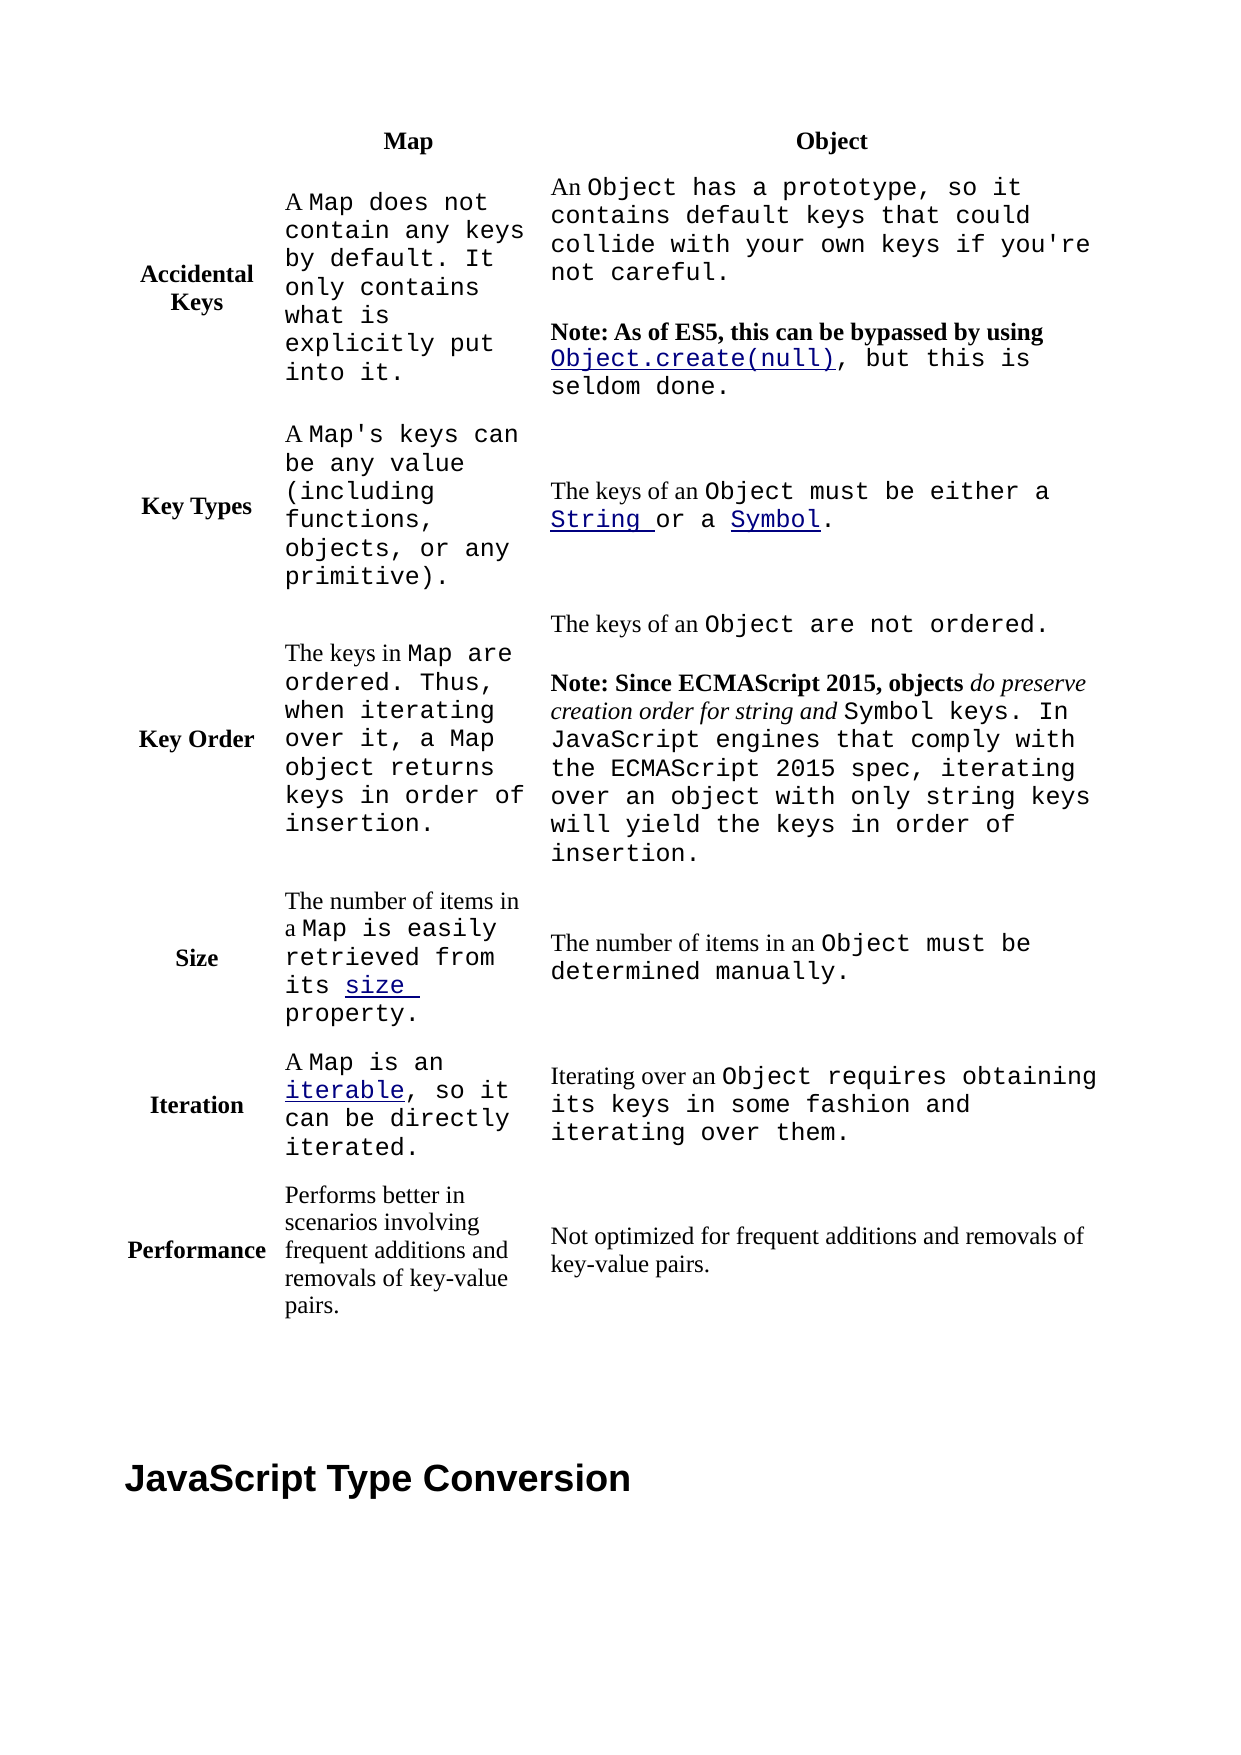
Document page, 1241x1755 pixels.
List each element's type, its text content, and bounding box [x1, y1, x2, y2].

table_cell Key Types [118, 411, 275, 601]
table_cell Size [118, 878, 275, 1038]
table_cell Not optimized for frequent additions and removals of key-value pairs. [541, 1172, 1122, 1328]
subtitle JavaScript Type Conversion [118, 1450, 1122, 1499]
table_cell A Map does not contain any keys by default. It only contains what is explicitly put into it. [275, 164, 541, 411]
table_cell Accidental Keys [118, 164, 275, 411]
table_cell The keys of an Object must be either a String or a Symbol. [541, 411, 1122, 601]
table_cell A Map is an iterable, so it can be directly iterated. [275, 1039, 541, 1172]
table_cell An Object has a prototype, so it contains default keys that could collide with your own keys if you're not careful. Note: As of ES5, this can be bypassed by using Object.create(null), but this is seldom done. [541, 164, 1122, 411]
table_cell The number of items in a Map is easily retrieved from its size property. [275, 878, 541, 1038]
table_header [118, 118, 275, 164]
table_cell The number of items in an Object must be determined manually. [541, 878, 1122, 1038]
table_cell Performs better in scenarios involving frequent additions and removals of key-value pairs. [275, 1172, 541, 1328]
table_cell The keys of an Object are not ordered. Note: Since ECMAScript 2015, objects do preserve creation order for string and Symbol keys. In JavaScript engines that comply with the ECMAScript 2015 spec, iterating over an object with only string keys will yield the keys in order of insertion. [541, 601, 1122, 878]
table_cell Key Order [118, 601, 275, 878]
table_cell Iteration [118, 1039, 275, 1172]
table_cell Iterating over an Object requires obtaining its keys in some fashion and iterating over them. [541, 1039, 1122, 1172]
table_cell Performance [118, 1172, 275, 1328]
table_header Object [541, 118, 1122, 164]
table_cell A Map's keys can be any value (including functions, objects, or any primitive). [275, 411, 541, 601]
table_cell The keys in Map are ordered. Thus, when iterating over it, a Map object returns keys in order of insertion. [275, 601, 541, 878]
table_header Map [275, 118, 541, 164]
